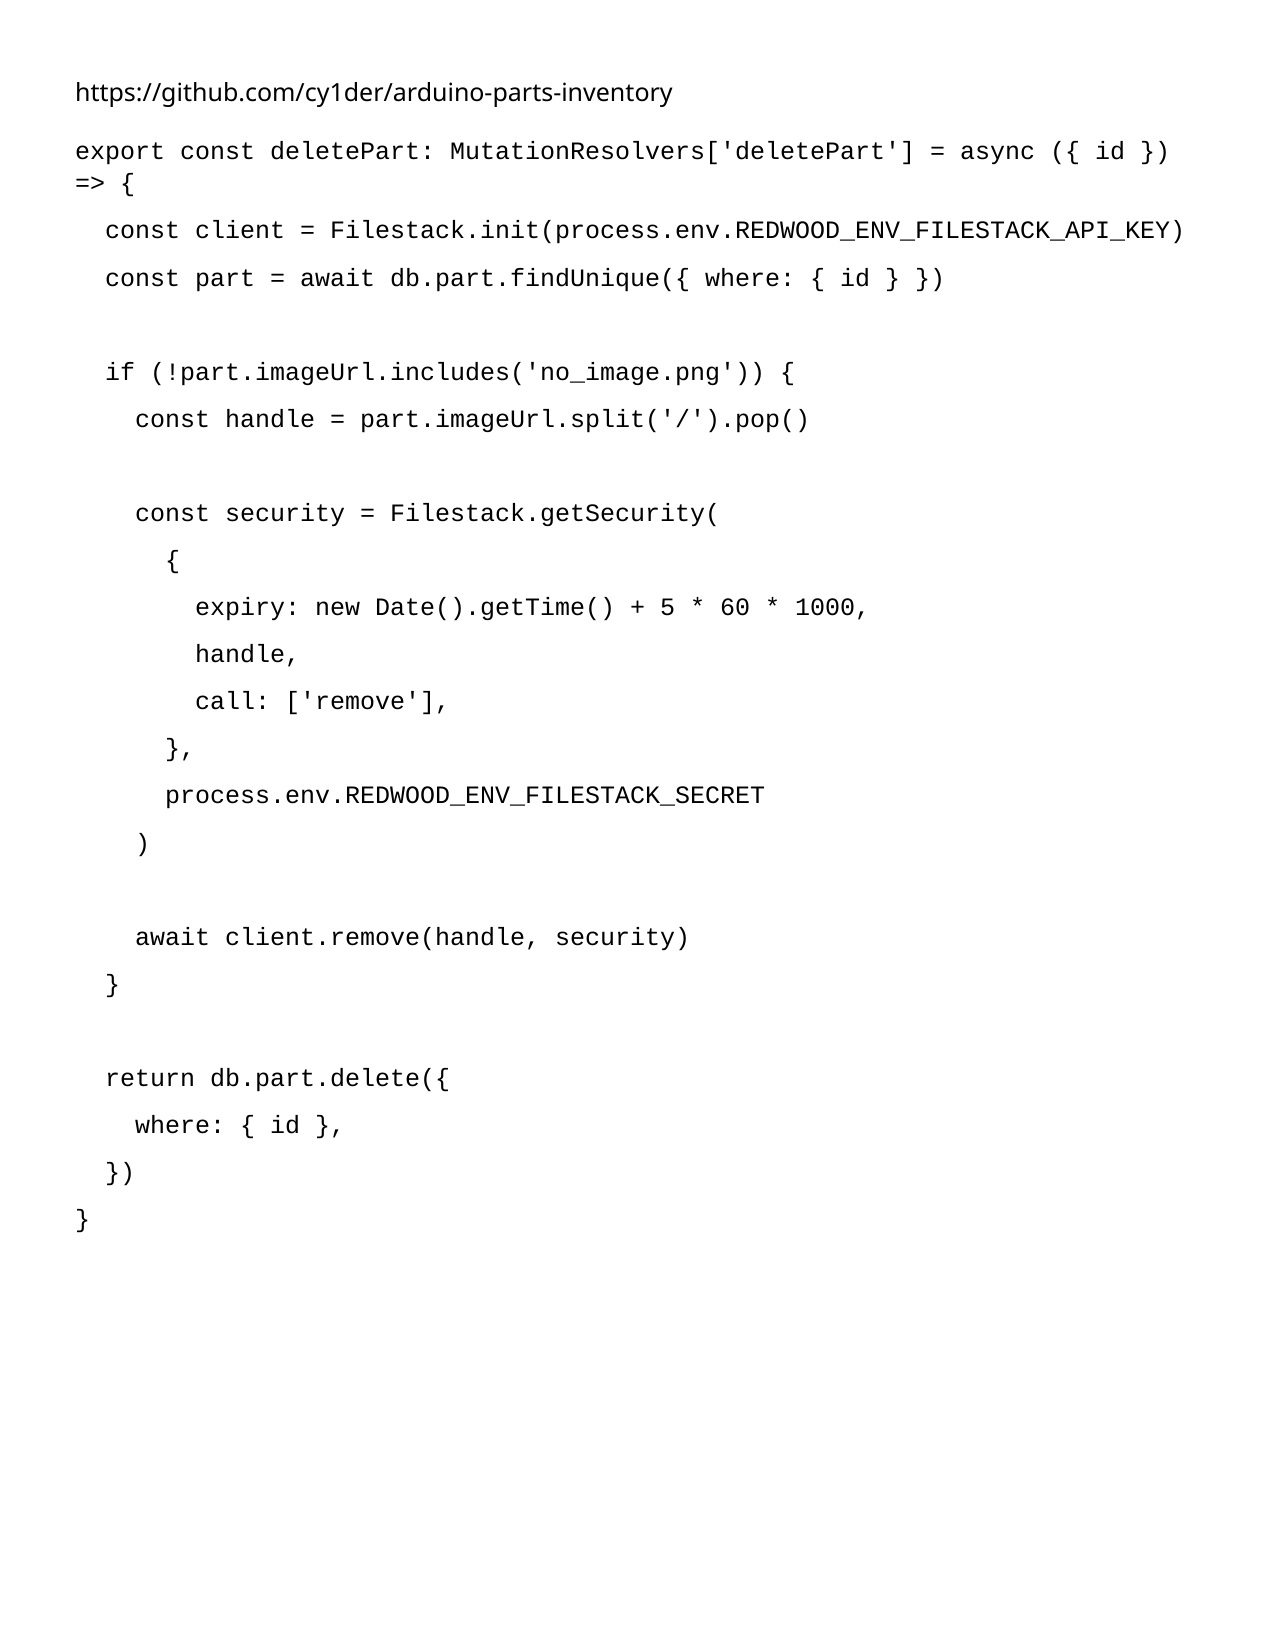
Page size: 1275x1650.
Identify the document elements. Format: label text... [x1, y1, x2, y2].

text const security = Filestack.getSecurity( [75, 501, 1200, 529]
text expiry: new Date().getTime() + 5 * 60 * 1000, [75, 595, 1200, 623]
text handle, [75, 642, 1200, 670]
text await client.remove(handle, security) [75, 924, 1200, 953]
text } [75, 1207, 1200, 1235]
text return db.part.delete({ [75, 1066, 1200, 1094]
text call: ['remove'], [75, 689, 1200, 717]
text process.env.REDWOOD_ENV_FILESTACK_SECRET [75, 783, 1200, 811]
text if (!part.imageUrl.includes('no_image.png')) { [75, 359, 1200, 388]
text { [75, 548, 1200, 576]
text export const deletePart: MutationResolvers['deletePart'] = async ({ id }) => { [75, 138, 1200, 199]
text where: { id }, [75, 1113, 1200, 1141]
text ) [75, 830, 1200, 858]
text const handle = part.imageUrl.split('/').pop() [75, 406, 1200, 435]
text } [75, 971, 1200, 1000]
text const part = await db.part.findUnique({ where: { id } }) [75, 265, 1200, 293]
text const client = Filestack.init(process.env.REDWOOD_ENV_FILESTACK_API_KEY) [75, 218, 1200, 246]
text }) [75, 1160, 1200, 1188]
text }, [75, 736, 1200, 764]
